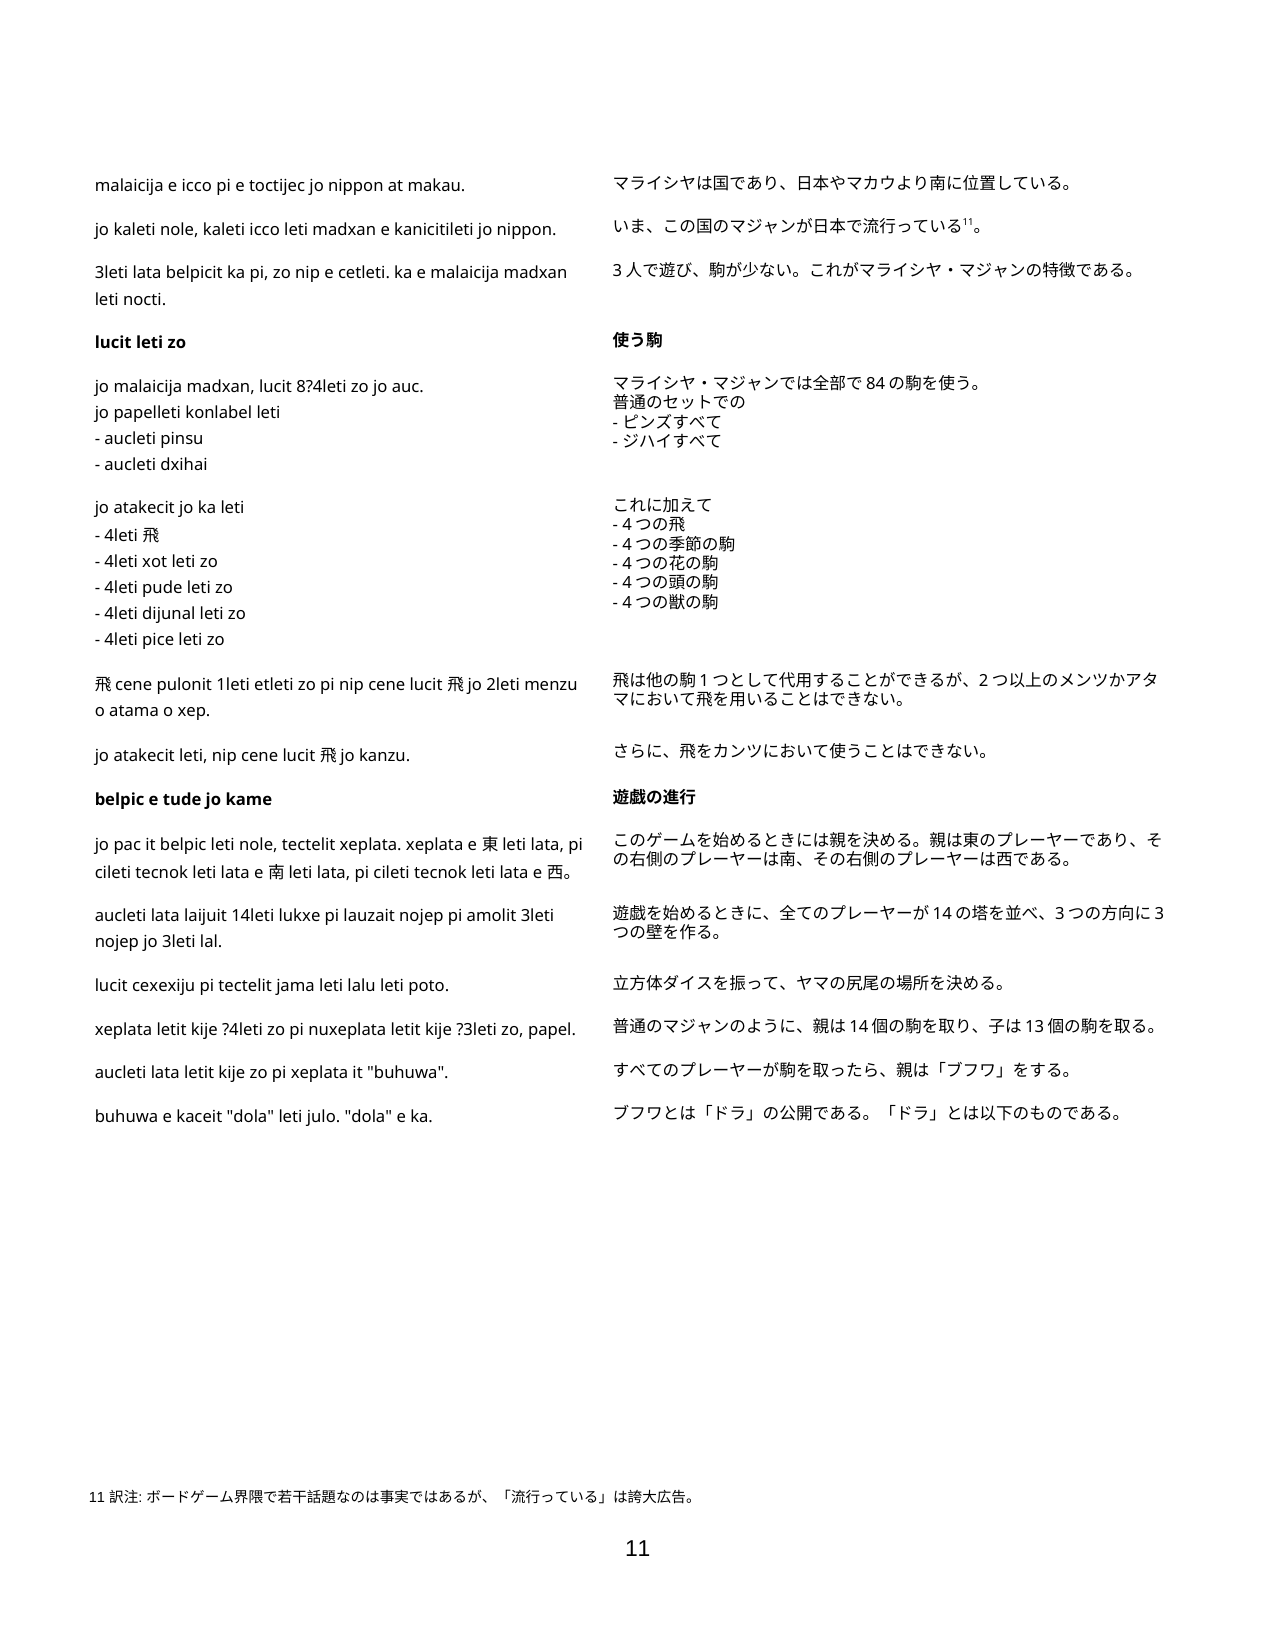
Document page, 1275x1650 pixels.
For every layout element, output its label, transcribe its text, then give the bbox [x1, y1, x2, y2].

table_cell ブフワとは「ドラ」の公開である。「ドラ」とは以下のものである。 [602, 1094, 1182, 1163]
table_cell 立方体ダイスを振って、ヤマの尻尾の場所を決める。 [602, 963, 1182, 1007]
table_cell 飛 cene pulonit 1leti etleti zo pi nip cene lucit 飛 jo 2leti menzu o atama o xep. [84, 661, 602, 732]
table_cell 普通のマジャンのように、親は14個の駒を取り、子は13個の駒を取る。 [602, 1007, 1182, 1050]
table_cell jo atakecit jo ka leti - 4leti 飛 - 4leti xot leti zo - 4leti pude leti zo - 4leti dijunal leti zo - 4leti pice leti zo [84, 485, 602, 661]
table_cell belpic e tude jo kame [84, 777, 602, 821]
table_cell 3人で遊び、駒が少ない。これがマライシヤ・マジャンの特徴である。 [602, 251, 1182, 320]
table_cell このゲームを始めるときには親を決める。親は東のプレーヤーであり、その右側のプレーヤーは南、その右側のプレーヤーは西である。 [602, 821, 1182, 894]
table_cell lucit leti zo [84, 320, 602, 364]
table_cell malaicija e icco pi e toctijec jo nippon at makau. [84, 164, 602, 207]
table_cell マライシヤ・マジャンでは全部で84の駒を使う。 普通のセットでの - ピンズすべて - ジハイすべて [602, 364, 1182, 485]
table_cell jo pac it belpic leti nole, tectelit xeplata. xeplata e 東 leti lata, pi cileti tecnok leti lata e 南 leti lata, pi cileti tecnok leti lata e 西。 [84, 821, 602, 894]
table_cell これに加えて - 4つの飛 - 4つの季節の駒 - 4つの花の駒 - 4つの頭の駒 - 4つの獣の駒 [602, 485, 1182, 661]
table_cell マライシヤは国であり、日本やマカウより南に位置している。 [602, 164, 1182, 207]
table_cell lucit cexexiju pi tectelit jama leti lalu leti poto. [84, 963, 602, 1007]
table_cell さらに、飛をカンツにおいて使うことはできない。 [602, 732, 1182, 777]
table_cell jo atakecit leti, nip cene lucit 飛 jo kanzu. [84, 732, 602, 777]
table_cell jo kaleti nole, kaleti icco leti madxan e kanicitileti jo nippon. [84, 207, 602, 251]
table_cell 遊戯の進行 [602, 777, 1182, 821]
table_cell aucleti lata laijuit 14leti lukxe pi lauzait nojep pi amolit 3leti nojep jo 3leti lal. [84, 894, 602, 963]
table_cell すべてのプレーヤーが駒を取ったら、親は「ブフワ」をする。 [602, 1050, 1182, 1094]
table_cell 使う駒 [602, 320, 1182, 364]
table_cell いま、この国のマジャンが日本で流行っている。 [602, 207, 1182, 251]
table_cell aucleti lata letit kije zo pi xeplata it "buhuwa". [84, 1050, 602, 1094]
table_cell 飛は他の駒1つとして代用することができるが、2つ以上のメンツかアタマにおいて飛を用いることはできない。 [602, 661, 1182, 732]
table_cell 遊戯を始めるときに、全てのプレーヤーが14の塔を並べ、3つの方向に3つの壁を作る。 [602, 894, 1182, 963]
table_cell jo malaicija madxan, lucit 8?4leti zo jo auc. jo papelleti konlabel leti - aucleti pinsu - aucleti dxihai [84, 364, 602, 485]
table_cell xeplata letit kije ?4leti zo pi nuxeplata letit kije ?3leti zo, papel. [84, 1007, 602, 1050]
table_cell 3leti lata belpicit ka pi, zo nip e cetleti. ka e malaicija madxan leti nocti. [84, 251, 602, 320]
table_cell buhuwa e kaceit "dola" leti julo. "dola" e ka. [84, 1094, 602, 1163]
